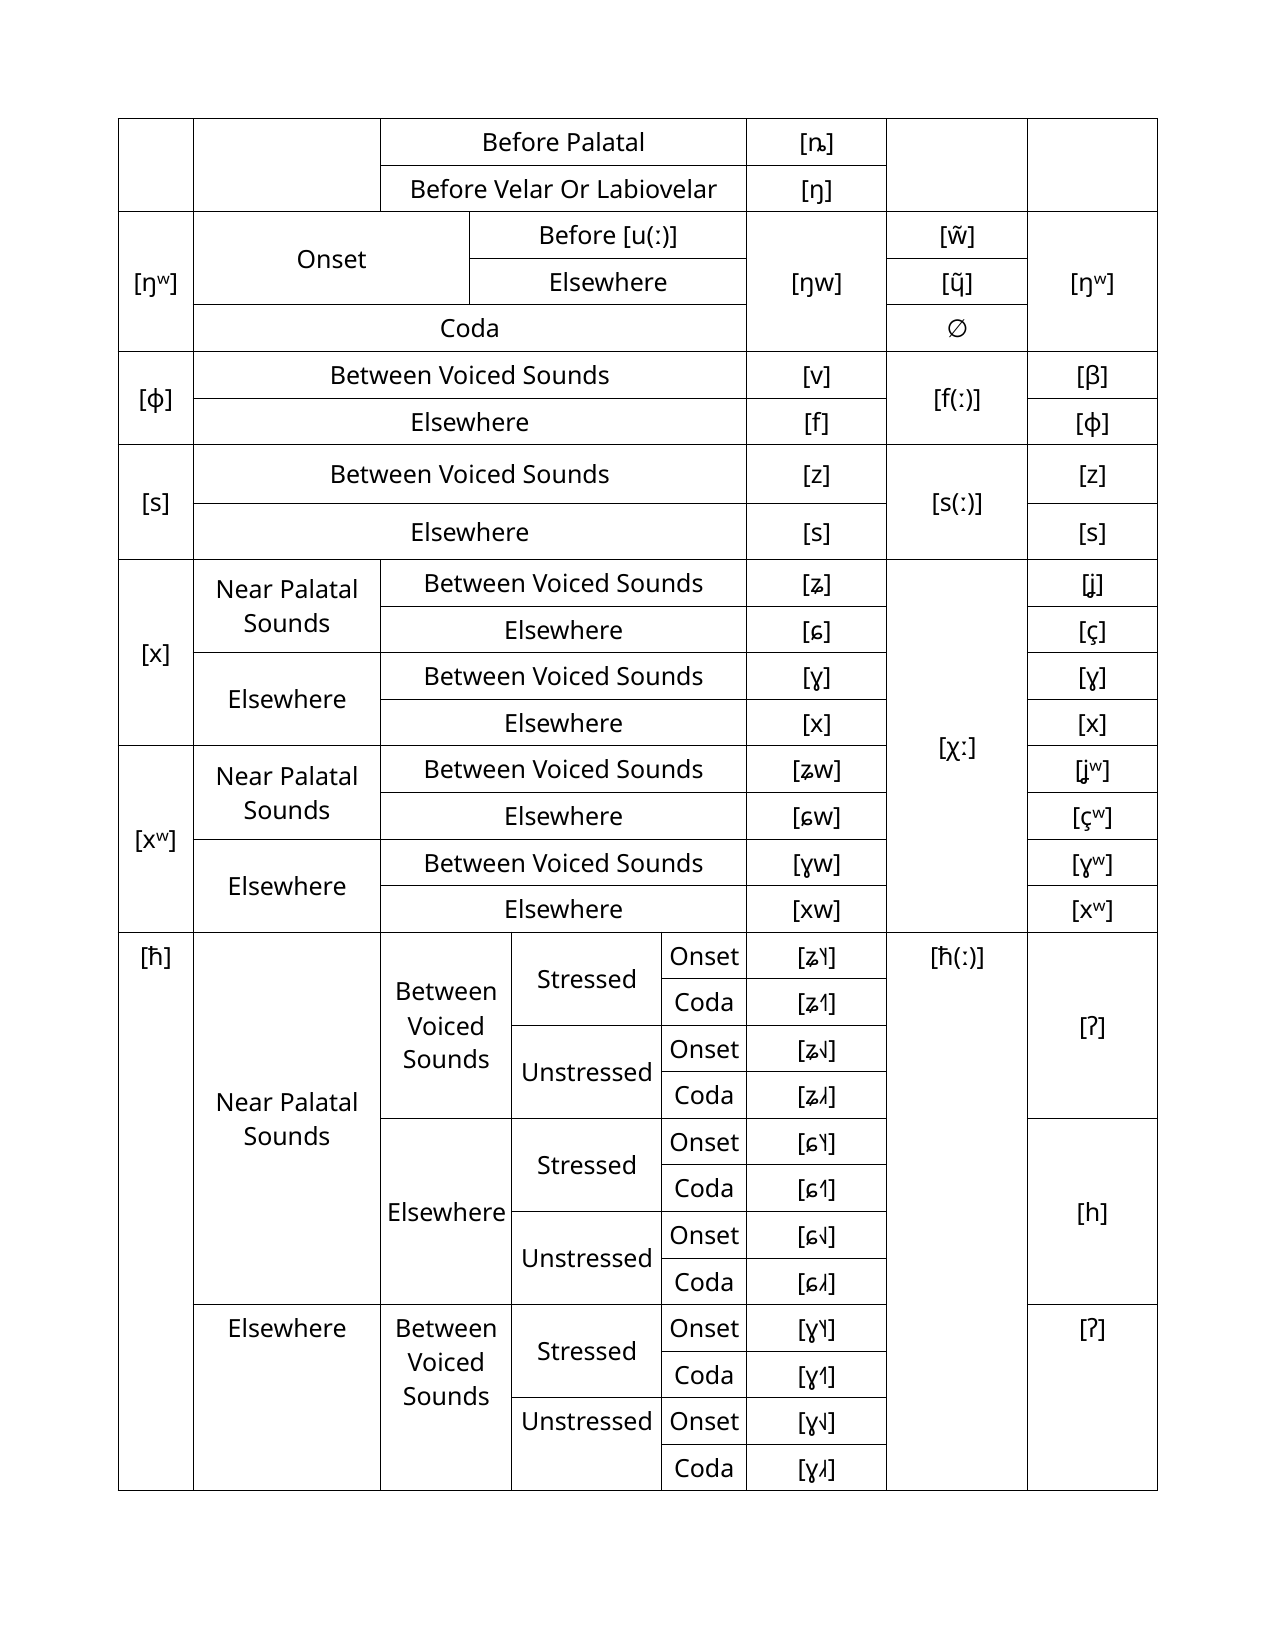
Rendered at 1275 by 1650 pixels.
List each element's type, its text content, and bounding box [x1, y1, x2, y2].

table_cell Coda [662, 1259, 746, 1304]
table_cell [ʑ˧˩] [747, 1026, 886, 1071]
table_cell [ɣw] [747, 840, 886, 885]
table_cell Between Voiced Sounds [381, 746, 746, 792]
table_cell [s(ː)] [887, 445, 1027, 559]
table_cell Unstressed [512, 1398, 661, 1490]
table_cell Onset [662, 933, 746, 978]
table_cell ∅ [887, 305, 1027, 351]
table_cell [ʑw] [747, 746, 886, 792]
table_cell Stressed [512, 1119, 661, 1211]
table_cell [xw] [747, 886, 886, 932]
table_cell [ȵ] [747, 119, 886, 165]
table_cell [ʝ] [1028, 560, 1157, 606]
table_cell Elsewhere [381, 1119, 511, 1304]
table_cell Elsewhere [194, 1305, 380, 1490]
table_cell Elsewhere [194, 399, 746, 444]
table_cell Coda [662, 979, 746, 1025]
table_cell [ɸ] [119, 352, 193, 444]
table_cell [ɕ˧˩] [747, 1212, 886, 1257]
table_cell [s] [1028, 504, 1157, 559]
table_cell Onset [662, 1398, 746, 1444]
table_cell [ɣ˧˥] [747, 1352, 886, 1397]
table_cell [ŋw] [747, 212, 886, 351]
table_cell Between Voiced Sounds [381, 1305, 511, 1490]
table_cell Between Voiced Sounds [194, 445, 746, 503]
table_cell [x] [1028, 700, 1157, 745]
table_cell Near Palatal Sounds [194, 933, 380, 1304]
table_cell [h] [1028, 1119, 1157, 1304]
table_cell [x] [747, 700, 886, 745]
table_cell [ɣʷ] [1028, 840, 1157, 885]
table_cell [ʑ] [747, 560, 886, 606]
table_cell [x] [119, 560, 193, 745]
table_cell Elsewhere [194, 504, 746, 559]
table_cell [ɸ] [1028, 399, 1157, 444]
table_cell Onset [194, 212, 469, 304]
table_cell Between Voiced Sounds [194, 352, 746, 397]
table_cell Coda [662, 1165, 746, 1211]
table_cell Onset [662, 1119, 746, 1164]
table_cell Coda [662, 1445, 746, 1490]
table_cell [ɣ˧˩] [747, 1398, 886, 1444]
table_cell Near Palatal Sounds [194, 560, 380, 652]
table_cell [xʷ] [119, 746, 193, 932]
table_cell [ɥ̃] [887, 259, 1027, 304]
table_cell Onset [662, 1305, 746, 1351]
table_cell [ŋ] [747, 166, 886, 211]
table_cell Before Palatal [381, 119, 746, 165]
table_cell [ʔ] [1028, 933, 1157, 1118]
table_cell [ʔ] [1028, 1305, 1157, 1490]
table_cell [ɕ] [747, 607, 886, 652]
table_cell [ħ] [119, 933, 193, 1490]
table_cell [ɣ˩˧] [747, 1445, 886, 1490]
table_cell Unstressed [512, 1212, 661, 1304]
table_cell Between Voiced Sounds [381, 933, 511, 1118]
table_cell [ç] [1028, 607, 1157, 652]
table_cell [f] [747, 399, 886, 444]
table_cell Between Voiced Sounds [381, 653, 746, 699]
table_cell [z] [1028, 445, 1157, 503]
table_cell Coda [662, 1352, 746, 1397]
table_cell [xʷ] [1028, 886, 1157, 932]
table_cell [ʑ˩˧] [747, 1072, 886, 1118]
table_cell Near Palatal Sounds [194, 746, 380, 838]
table_cell Onset [662, 1212, 746, 1257]
table_cell Before Velar Or Labiovelar [381, 166, 746, 211]
table_cell Elsewhere [194, 840, 380, 932]
table_cell [887, 119, 1027, 211]
table_cell [ʑ˧˥] [747, 979, 886, 1025]
table_cell [119, 119, 193, 211]
table_cell Elsewhere [381, 607, 746, 652]
table_cell [ʑ˥˧] [747, 933, 886, 978]
table_cell Elsewhere [470, 259, 746, 304]
table_cell [ɣ] [1028, 653, 1157, 699]
table_cell Elsewhere [381, 700, 746, 745]
table_cell Elsewhere [381, 886, 746, 932]
table_cell [s] [119, 445, 193, 559]
table_cell [β] [1028, 352, 1157, 397]
table_cell [v] [747, 352, 886, 397]
table_cell Stressed [512, 933, 661, 1025]
table_cell Coda [194, 305, 746, 351]
table_cell [çʷ] [1028, 793, 1157, 838]
table_cell Stressed [512, 1305, 661, 1397]
table_cell [z] [747, 445, 886, 503]
table_cell [ŋʷ] [1028, 212, 1157, 351]
table_cell Before [u(ː)] [470, 212, 746, 258]
table_cell Elsewhere [194, 653, 380, 745]
table_cell Elsewhere [381, 793, 746, 838]
table_cell Between Voiced Sounds [381, 840, 746, 885]
table_cell [ɕ˩˧] [747, 1259, 886, 1304]
table_cell [ɕw] [747, 793, 886, 838]
table_cell Coda [662, 1072, 746, 1118]
table_cell [1028, 119, 1157, 211]
table_cell [ŋʷ] [119, 212, 193, 351]
table_cell [f(ː)] [887, 352, 1027, 444]
table_cell [194, 119, 380, 211]
table_cell [ɕ˥˧] [747, 1119, 886, 1164]
table_cell [s] [747, 504, 886, 559]
table_cell [w̃] [887, 212, 1027, 258]
table_cell [ʝʷ] [1028, 746, 1157, 792]
table_cell Unstressed [512, 1026, 661, 1118]
table_cell Between Voiced Sounds [381, 560, 746, 606]
table_cell [ħ(ː)] [887, 933, 1027, 1490]
table_cell [ɣ˥˧] [747, 1305, 886, 1351]
table_cell [χː] [887, 560, 1027, 932]
table_cell [ɣ] [747, 653, 886, 699]
table_cell [ɕ˧˥] [747, 1165, 886, 1211]
table_cell Onset [662, 1026, 746, 1071]
